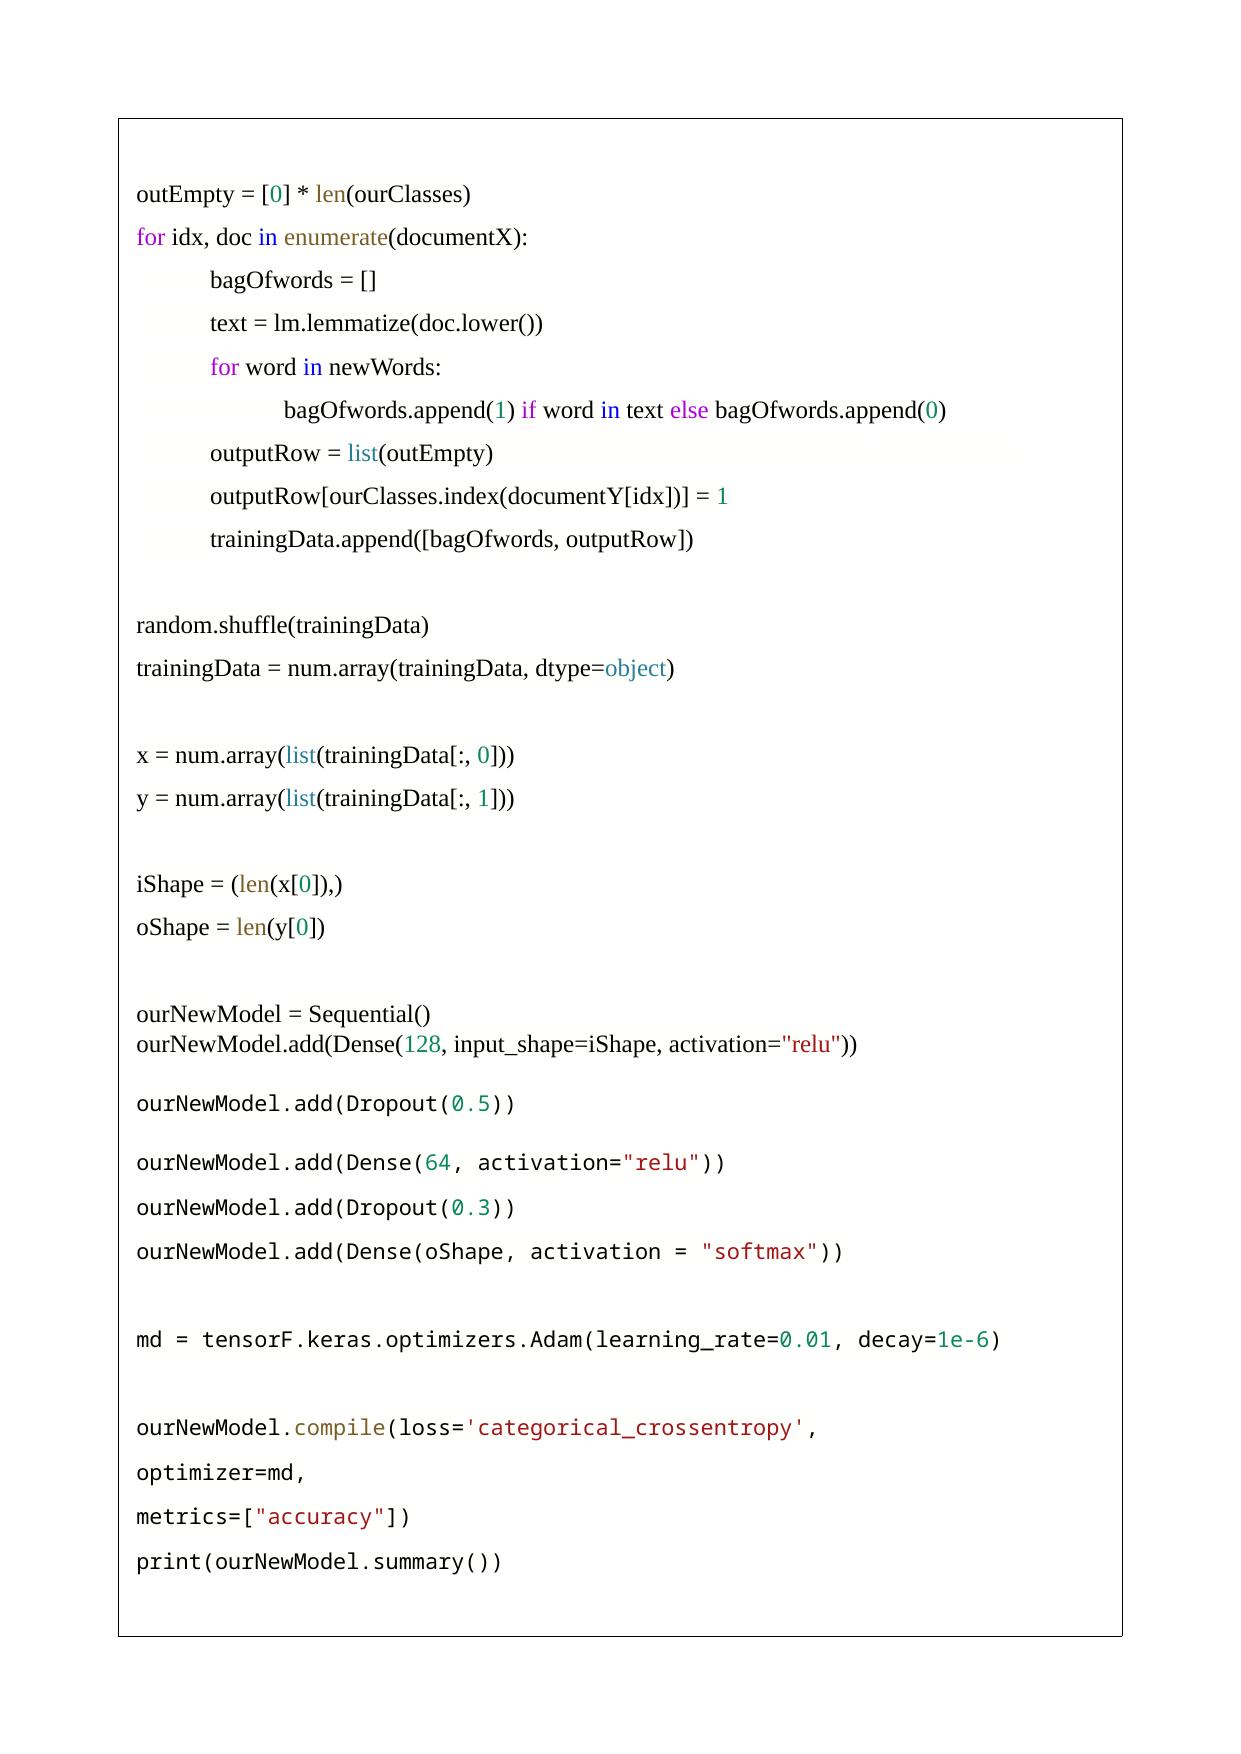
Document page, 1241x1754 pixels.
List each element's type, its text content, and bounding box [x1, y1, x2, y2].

text outEmpty = [0] * len(ourClasses) [136, 179, 1104, 208]
text trainingData = num.array(trainingData, dtype=object) [136, 653, 1104, 682]
text random.shuffle(trainingData) [136, 610, 1104, 639]
text for word in newWords: [136, 352, 1104, 380]
text x = num.array(list(trainingData[:, 0])) [136, 740, 1104, 768]
text outputRow = list(outEmpty) [136, 438, 1104, 467]
text iShape = (len(x[0]),) [136, 869, 1104, 898]
text oShape = len(y[0]) [136, 912, 1104, 941]
text ourNewModel.add(Dense(oShape, activation = "softmax")) [136, 1236, 1104, 1266]
text for idx, doc in enumerate(documentX): [136, 222, 1104, 251]
text md = tensorF.keras.optimizers.Adam(learning_rate=0.01, decay=1e-6) [136, 1324, 1104, 1354]
text ourNewModel.compile(loss='categorical_crossentropy', [136, 1412, 1104, 1442]
text ourNewModel.add(Dense(128, input_shape=iShape, activation="relu")) [136, 1028, 1104, 1058]
text ourNewModel.add(Dropout(0.3)) [136, 1192, 1104, 1221]
text y = num.array(list(trainingData[:, 1])) [136, 783, 1104, 812]
text trainingData.append([bagOfwords, outputRow]) [136, 524, 1104, 553]
text ourNewModel = Sequential() [136, 998, 1104, 1028]
text bagOfwords = [] [136, 265, 1104, 294]
text ourNewModel.add(Dense(64, activation="relu")) [136, 1147, 1104, 1177]
text optimizer=md, [136, 1457, 1104, 1486]
text text = lm.lemmatize(doc.lower()) [136, 308, 1104, 337]
text outputRow[ourClasses.index(documentY[idx])] = 1 [136, 481, 1104, 510]
text metrics=["accuracy"]) [136, 1501, 1104, 1531]
text print(ourNewModel.summary()) [136, 1546, 1104, 1576]
text bagOfwords.append(1) if word in text else bagOfwords.append(0) [136, 395, 1104, 423]
text ourNewModel.add(Dropout(0.5)) [136, 1087, 1104, 1117]
